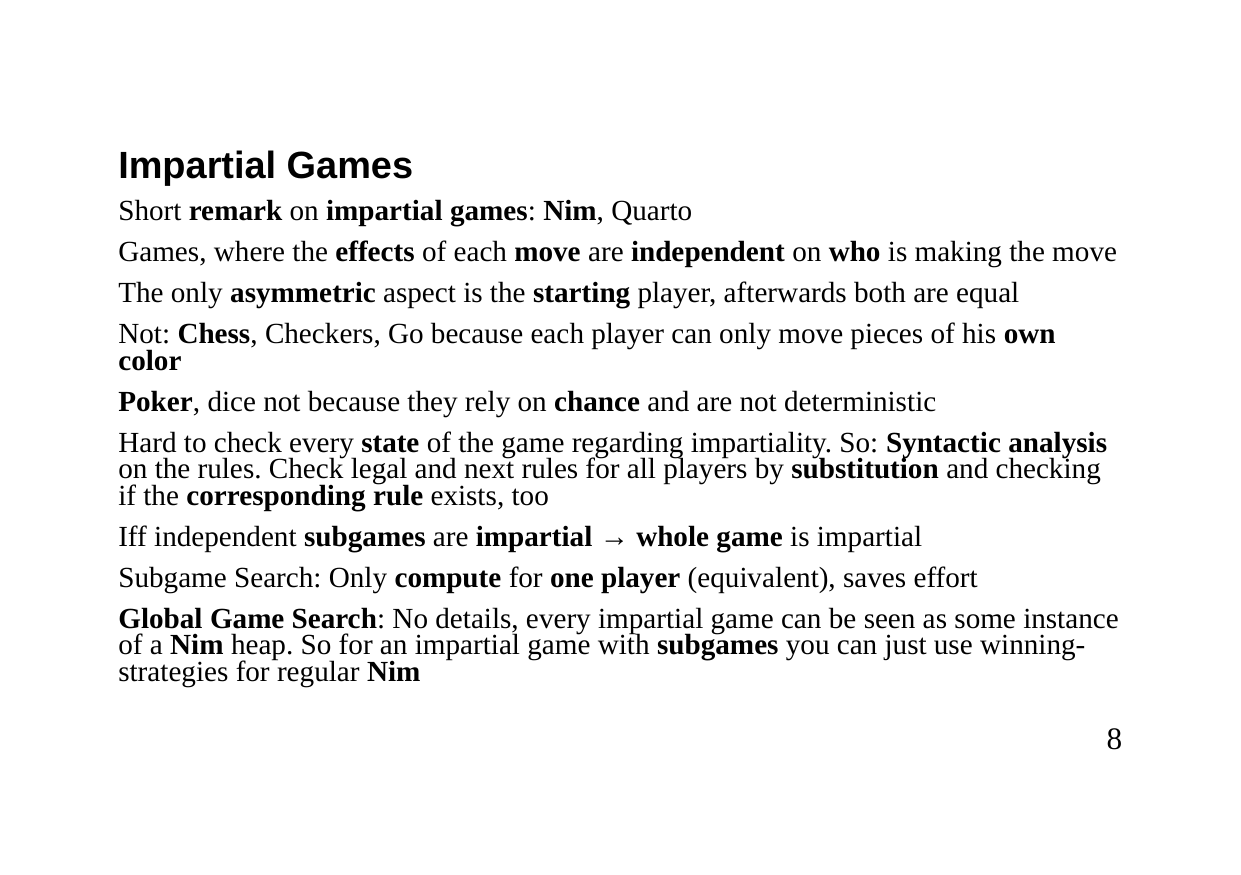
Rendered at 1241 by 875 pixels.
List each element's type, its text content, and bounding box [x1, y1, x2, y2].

text Hard to check every state of the game regarding impartiality. So: Syntactic analysis on the rules. Check legal and next rules for all players by substitution and checking if the corresponding rule exists, too [118, 431, 1122, 510]
text Subgame Search: Only compute for one player (equivalent), saves effort [118, 566, 1122, 592]
text Short remark on impartial games: Nim, Quarto [118, 199, 1122, 226]
text Games, where the effects of each move are independent on who is making the move [118, 240, 1122, 267]
text Global Game Search: No details, every impartial game can be seen as some instance of a Nim heap. So for an impartial game with subgames you can just use winning-strategies for regular Nim [118, 607, 1122, 686]
text Not: Chess, Checkers, Go because each player can only move pieces of his own color [118, 322, 1122, 375]
subtitle Impartial Games [118, 143, 1122, 187]
text The only asymmetric aspect is the starting player, afterwards both are equal [118, 281, 1122, 308]
text Poker, dice not because they rely on chance and are not deterministic [118, 390, 1122, 416]
text Iff independent subgames are impartial → whole game is impartial [118, 525, 1122, 551]
